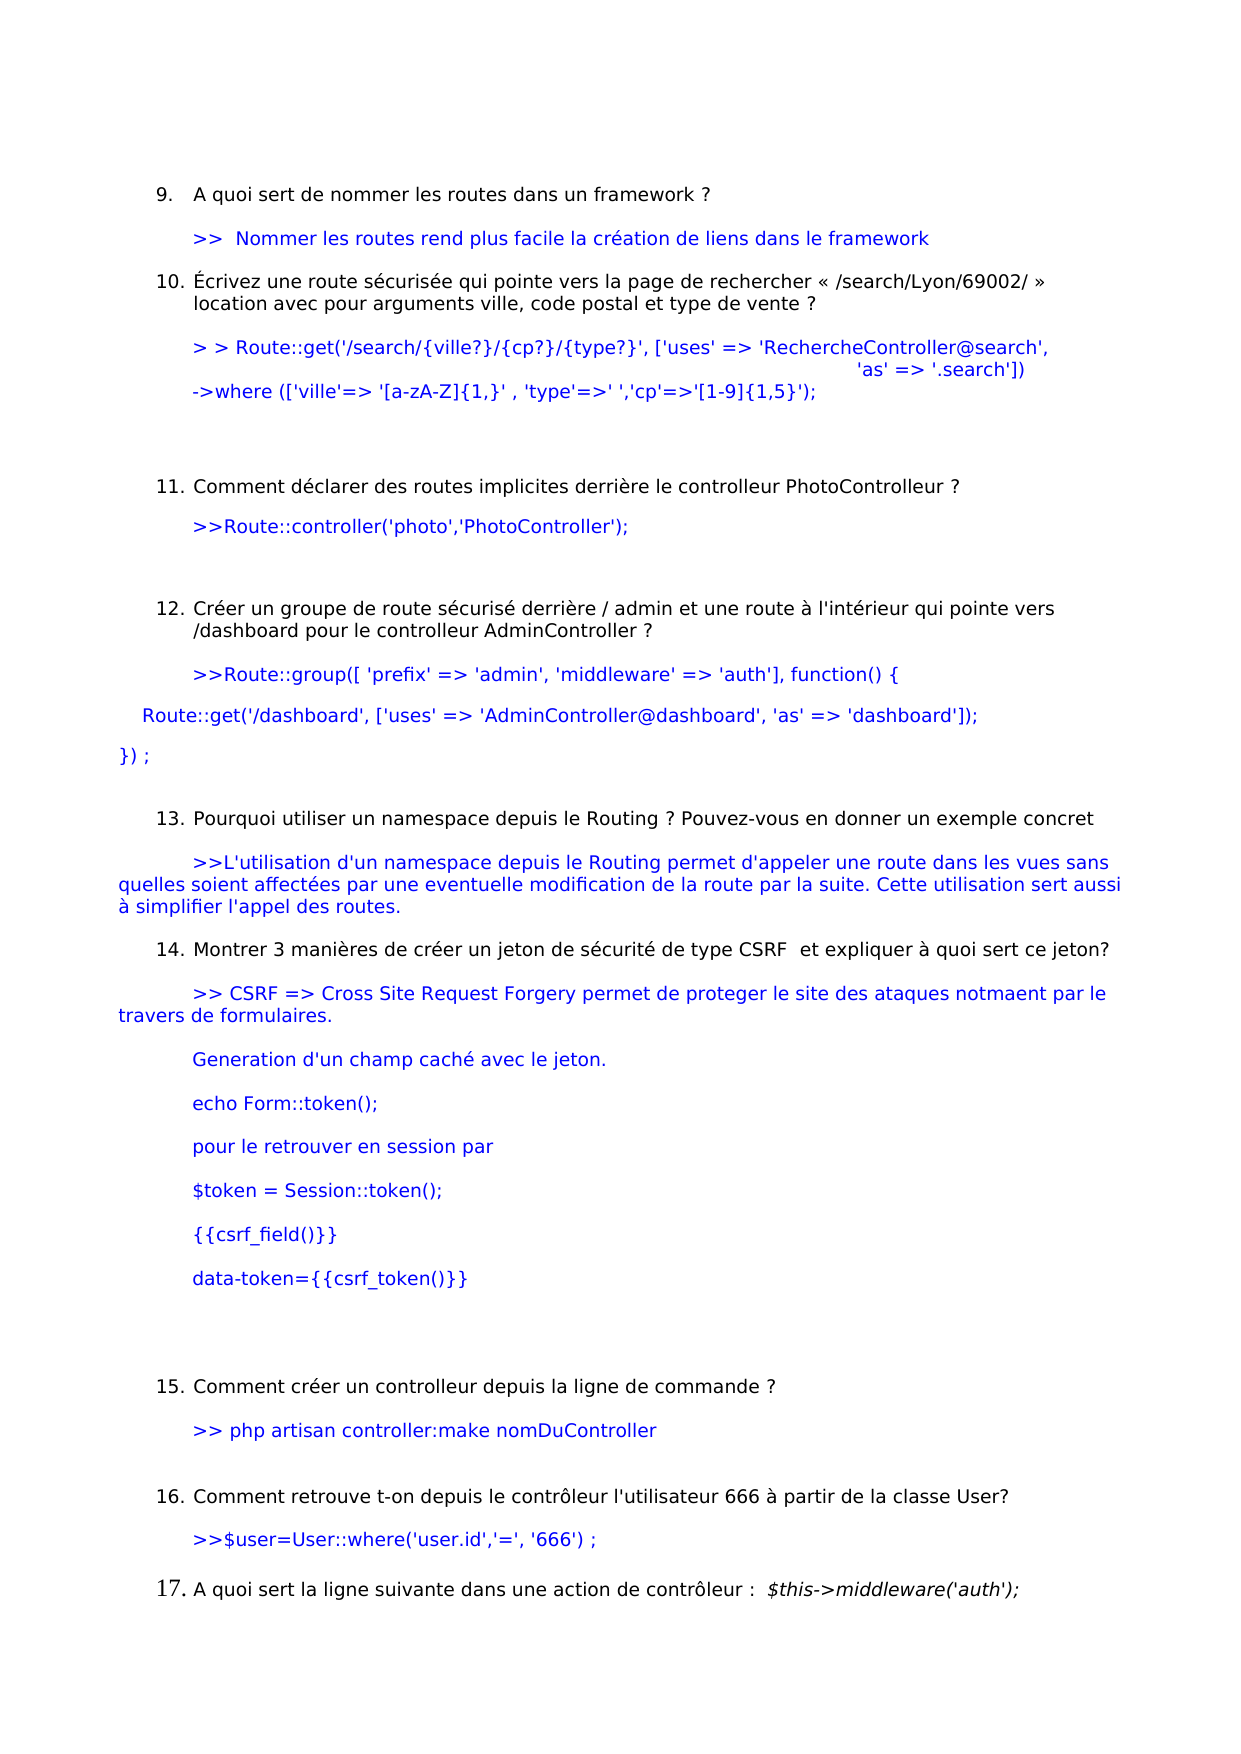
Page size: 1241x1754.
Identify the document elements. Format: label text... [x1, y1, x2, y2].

text > > Route::get('/search/{ville?}/{cp?}/{type?}', ['uses' => 'RechercheController@search', 'as' => '.search']) [118, 337, 1123, 381]
text echo Form::token(); [118, 1093, 1123, 1114]
list Comment déclarer des routes implicites derrière le controlleur PhotoControlleur ? [156, 476, 1123, 498]
list Créer un groupe de route sécurisé derrière / admin et une route à l'intérieur qui pointe vers /dashboard pour le controlleur AdminController ? [156, 598, 1123, 642]
text pour le retrouver en session par [118, 1136, 1123, 1158]
text Route::get('/dashboard', ['uses' => 'AdminController@dashboard', 'as' => 'dashboard']); [118, 705, 1123, 727]
list Comment créer un controlleur depuis la ligne de commande ? [156, 1376, 1123, 1398]
text >> CSRF => Cross Site Request Forgery permet de proteger le site des ataques notmaent par le travers de formulaires. [118, 983, 1123, 1027]
text >>L'utilisation d'un namespace depuis le Routing permet d'appeler une route dans les vues sans quelles soient affectées par une eventuelle modification de la route par la suite. Cette utilisation sert aussi à simplifier l'appel des routes. [118, 852, 1123, 918]
list Pourquoi utiliser un namespace depuis le Routing ? Pouvez-vous en donner un exemple concret [156, 808, 1123, 830]
text }) ; [118, 746, 1123, 767]
text >>Route::controller('photo','PhotoController'); [118, 517, 1123, 538]
text >>$user=User::where('user.id','=', '666') ; [118, 1529, 1123, 1551]
text {{csrf_field()}} [118, 1224, 1123, 1246]
list Écrivez une route sécurisée qui pointe vers la page de rechercher « /search/Lyon/69002/ » location avec pour arguments ville, code postal et type de vente ? [156, 271, 1123, 315]
text Generation d'un champ caché avec le jeton. [118, 1049, 1123, 1071]
list Montrer 3 manières de créer un jeton de sécurité de type CSRF et expliquer à quoi sert ce jeton? [156, 939, 1123, 961]
list A quoi sert la ligne suivante dans une action de contrôleur : $this->middleware('auth'); [156, 1573, 1123, 1602]
text data-token={{csrf_token()}} [118, 1268, 1123, 1289]
list Comment retrouve t-on depuis le contrôleur l'utilisateur 666 à partir de la classe User? [156, 1486, 1123, 1508]
text $token = Session::token(); [118, 1180, 1123, 1202]
list A quoi sert de nommer les routes dans un framework ? [156, 184, 1123, 206]
text >>Route::group([ 'prefix' => 'admin', 'middleware' => 'auth'], function() { [118, 664, 1123, 686]
text >> php artisan controller:make nomDuController [118, 1420, 1123, 1442]
text ->where (['ville'=> '[a-zA-Z]{1,}' , 'type'=>' ','cp'=>'[1-9]{1,5}'); [118, 381, 1123, 402]
text >> Nommer les routes rend plus facile la création de liens dans le framework [118, 227, 1123, 249]
